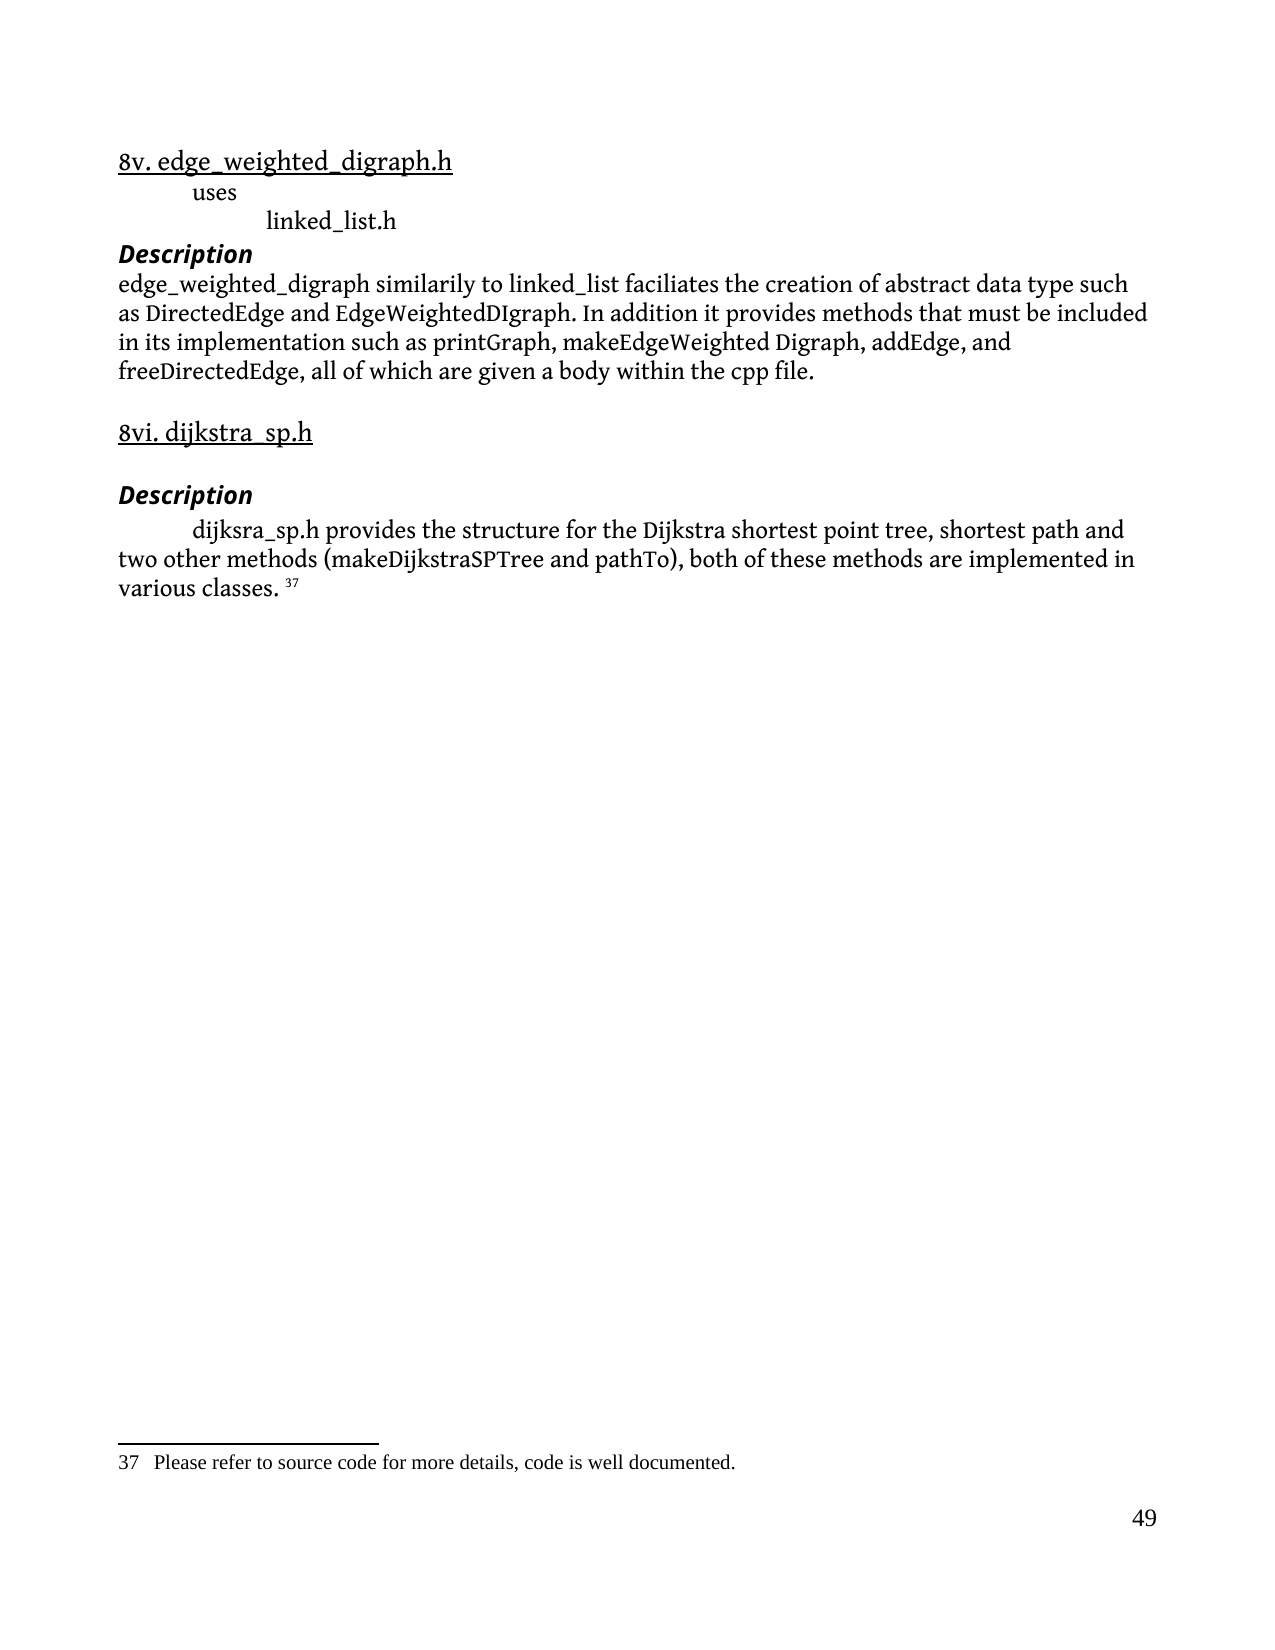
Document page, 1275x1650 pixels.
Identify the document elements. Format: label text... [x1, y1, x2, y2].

text linked_list.h [118, 207, 1157, 236]
text Please refer to source code for more details, code is well documented. [118, 1449, 1157, 1474]
text Description [118, 478, 1157, 512]
text 8v. edge_weighted_digraph.h [118, 147, 1157, 178]
text edge_weighted_digraph similarily to linked_list faciliates the creation of abstract data type such as DirectedEdge and EdgeWeightedDIgraph. In addition it provides methods that must be included in its implementation such as printGraph, makeEdgeWeighted Digraph, addEdge, and freeDirectedEdge, all of which are given a body within the cpp file. [118, 270, 1157, 386]
text Description [118, 236, 1157, 270]
text 8vi. dijkstra_sp.h [118, 418, 1157, 449]
text dijksra_sp.h provides the structure for the Dijkstra shortest point tree, shortest path and two other methods (makeDijkstraSPTree and pathTo), both of these methods are implemented in various classes. [118, 512, 1157, 604]
text uses [118, 178, 1157, 207]
